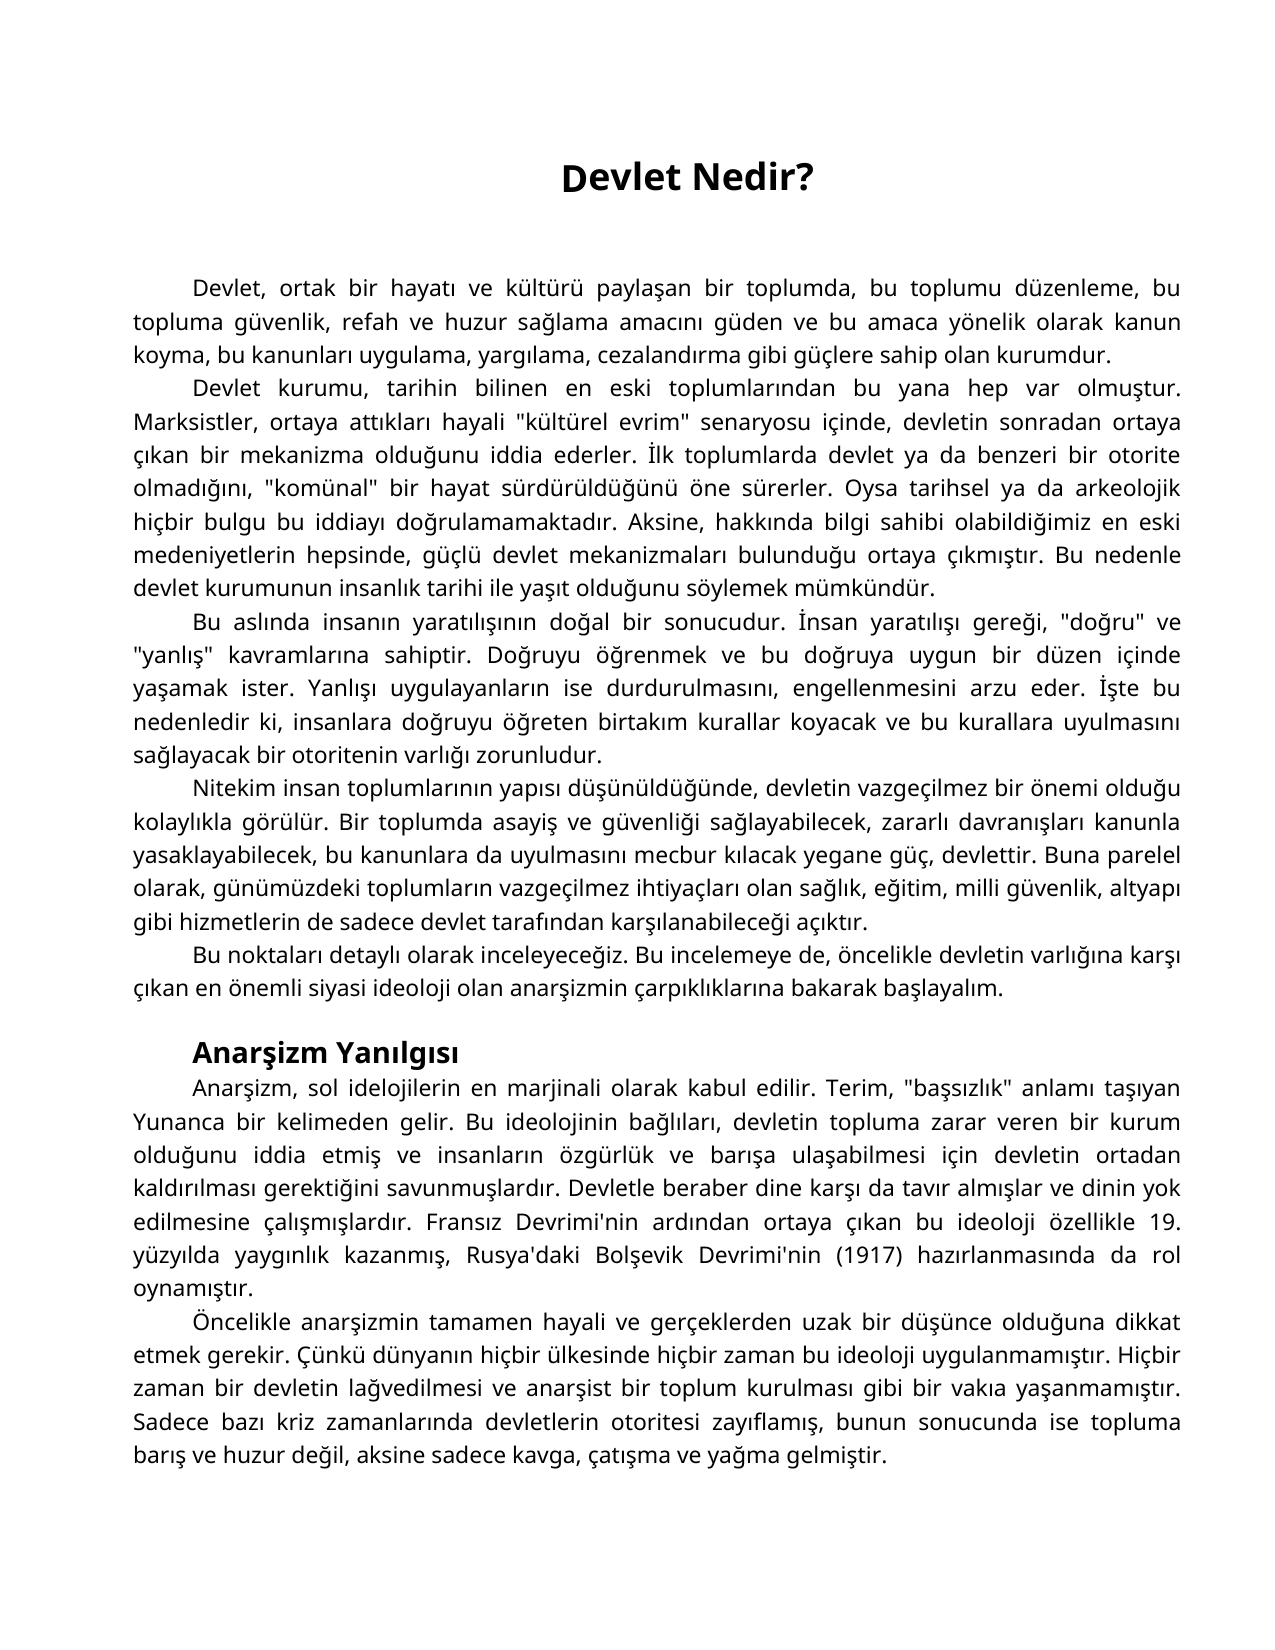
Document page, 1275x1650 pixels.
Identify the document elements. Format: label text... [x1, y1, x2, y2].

text Anarşizm, sol idelojilerin en marjinali olarak kabul edilir. Terim, "başsızlık" anlamı taşıyan Yunanca bir kelimeden gelir. Bu ideolojinin bağlıları, devletin topluma zarar veren bir kurum olduğunu iddia etmiş ve insanların özgürlük ve barışa ulaşabilmesi için devletin ortadan kaldırılması gerektiğini savunmuşlardır. Devletle beraber dine karşı da tavır almışlar ve dinin yok edilmesine çalışmışlardır. Fransız Devrimi'nin ardından ortaya çıkan bu ideoloji özellikle 19. yüzyılda yaygınlık kazanmış, Rusya'daki Bolşevik Devrimi'nin (1917) hazırlanmasında da rol oynamıştır. [133, 1070, 1182, 1303]
text Devlet Nedir? [133, 150, 1182, 203]
text Bu noktaları detaylı olarak inceleyeceğiz. Bu incelemeye de, öncelikle devletin varlığına karşı çıkan en önemli siyasi ideoloji olan anarşizmin çarpıklıklarına bakarak başlayalım. [133, 937, 1182, 1003]
text Nitekim insan toplumlarının yapısı düşünüldüğünde, devletin vazgeçilmez bir önemi olduğu kolaylıkla görülür. Bir toplumda asayiş ve güvenliği sağlayabilecek, zararlı davranışları kanunla yasaklayabilecek, bu kanunlara da uyulmasını mecbur kılacak yegane güç, devlettir. Buna parelel olarak, günümüzdeki toplumların vazgeçilmez ihtiyaçları olan sağlık, eğitim, milli güvenlik, altyapı gibi hizmetlerin de sadece devlet tarafından karşılanabileceği açıktır. [133, 770, 1182, 937]
text Devlet kurumu, tarihin bilinen en eski toplumlarından bu yana hep var olmuştur. Marksistler, ortaya attıkları hayali "kültürel evrim" senaryosu içinde, devletin sonradan ortaya çıkan bir mekanizma olduğunu iddia ederler. İlk toplumlarda devlet ya da benzeri bir otorite olmadığını, "komünal" bir hayat sürdürüldüğünü öne sürerler. Oysa tarihsel ya da arkeolojik hiçbir bulgu bu iddiayı doğrulamamaktadır. Aksine, hakkında bilgi sahibi olabildiğimiz en eski medeniyetlerin hepsinde, güçlü devlet mekanizmaları bulunduğu ortaya çıkmıştır. Bu nedenle devlet kurumunun insanlık tarihi ile yaşıt olduğunu söylemek mümkündür. [133, 370, 1182, 603]
text Öncelikle anarşizmin tamamen hayali ve gerçeklerden uzak bir düşünce olduğuna dikkat etmek gerekir. Çünkü dünyanın hiçbir ülkesinde hiçbir zaman bu ideoloji uygulanmamıştır. Hiçbir zaman bir devletin lağvedilmesi ve anarşist bir toplum kurulması gibi bir vakıa yaşanmamıştır. Sadece bazı kriz zamanlarında devletlerin otoritesi zayıflamış, bunun sonucunda ise topluma barış ve huzur değil, aksine sadece kavga, çatışma ve yağma gelmiştir. [133, 1303, 1182, 1470]
text Bu aslında insanın yaratılışının doğal bir sonucudur. İnsan yaratılışı gereği, "doğru" ve "yanlış" kavramlarına sahiptir. Doğruyu öğrenmek ve bu doğruya uygun bir düzen içinde yaşamak ister. Yanlışı uygulayanların ise durdurulmasını, engellenmesini arzu eder. İşte bu nedenledir ki, insanlara doğruyu öğreten birtakım kurallar koyacak ve bu kurallara uyulmasını sağlayacak bir otoritenin varlığı zorunludur. [133, 603, 1182, 770]
text Anarşizm Yanılgısı [133, 1037, 1182, 1070]
text Devlet, ortak bir hayatı ve kültürü paylaşan bir toplumda, bu toplumu düzenleme, bu topluma güvenlik, refah ve huzur sağlama amacını güden ve bu amaca yönelik olarak kanun koyma, bu kanunları uygulama, yargılama, cezalandırma gibi güçlere sahip olan kurumdur. [133, 270, 1182, 370]
